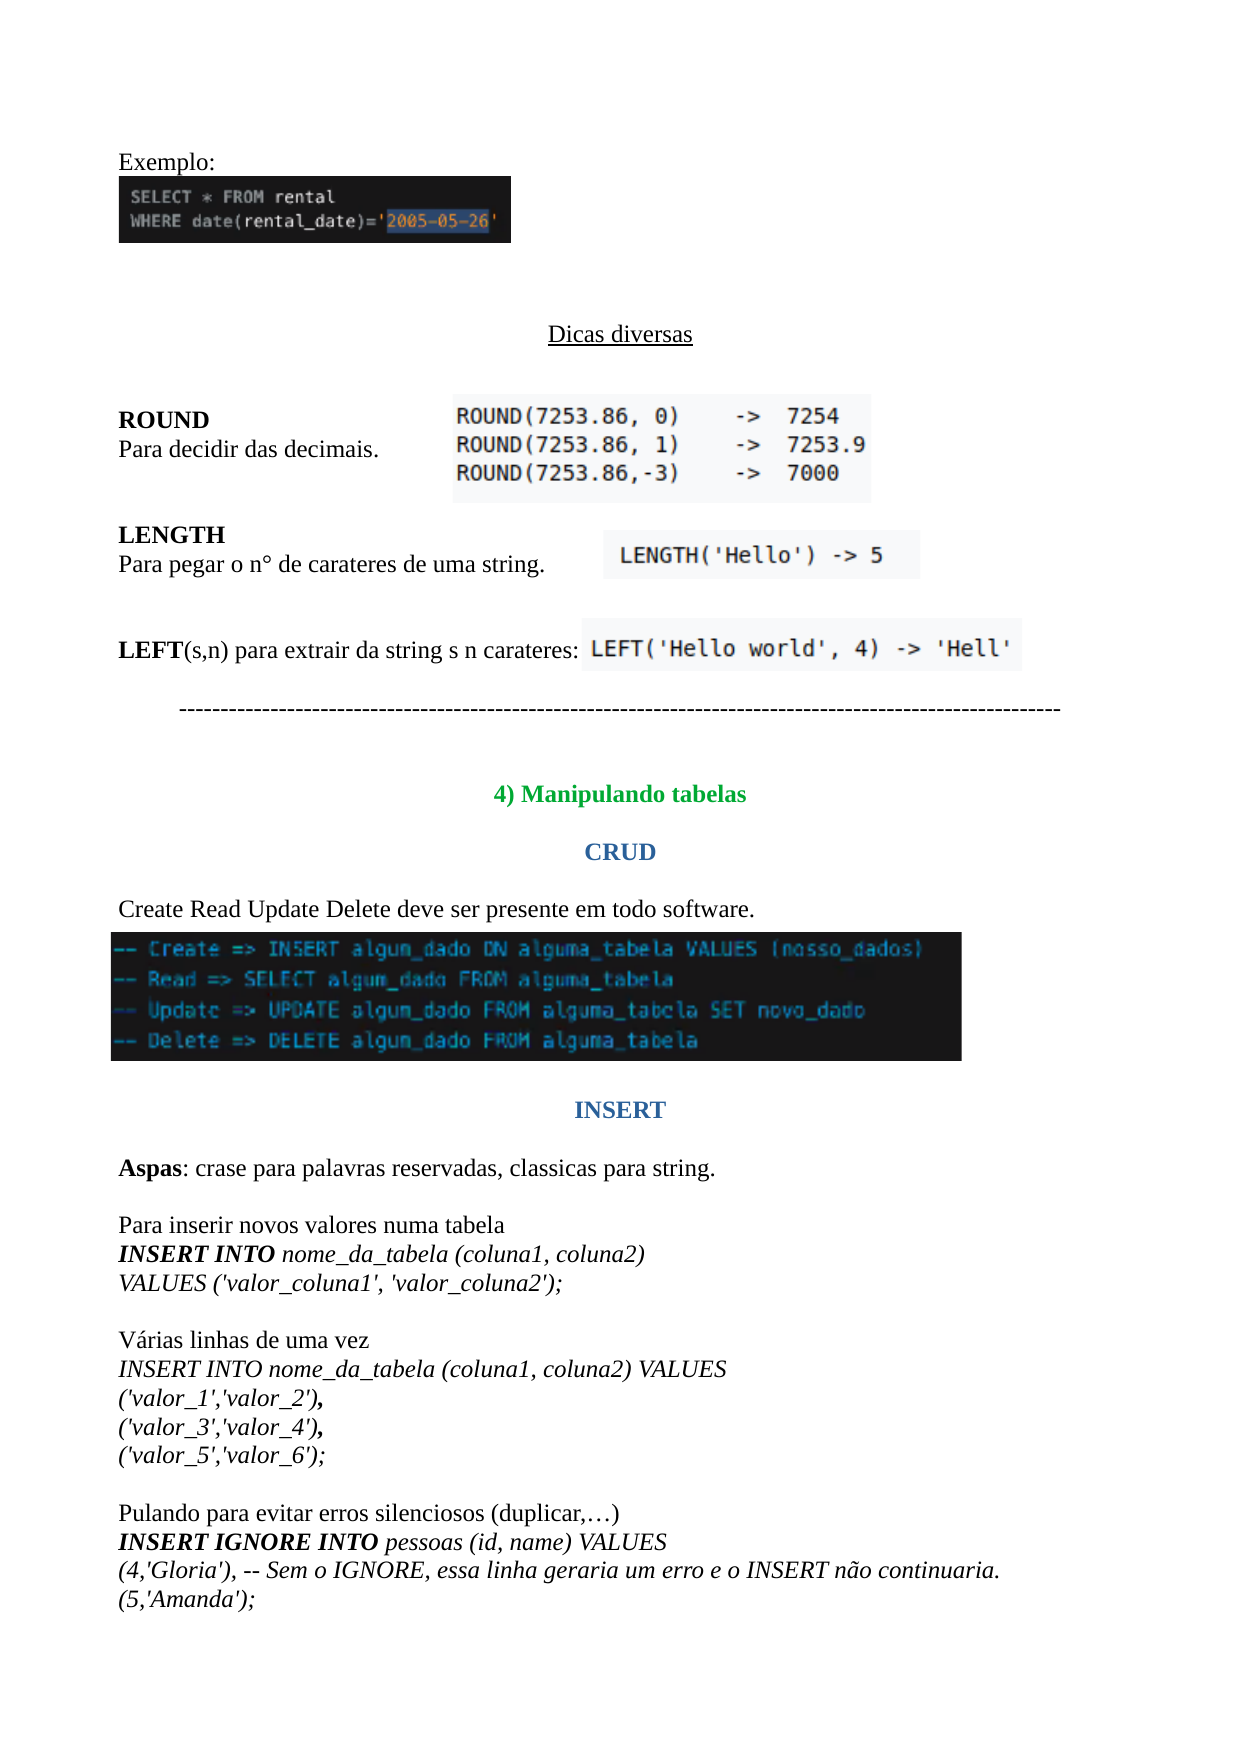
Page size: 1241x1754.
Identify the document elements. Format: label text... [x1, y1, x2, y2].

text ('valor_5','valor_6'); [118, 1441, 1122, 1469]
text [1023, 636, 1122, 664]
text Para decidir das decimais. [118, 434, 452, 463]
picture [603, 530, 921, 579]
text LENGTH [118, 521, 1122, 549]
text Para inserir novos valores numa tabela [118, 1211, 1122, 1239]
text Create Read Update Delete deve ser presente em todo software. [118, 894, 1122, 923]
picture [452, 394, 872, 503]
text [872, 406, 1122, 434]
text Várias linhas de uma vez [118, 1326, 1122, 1354]
text CRUD [118, 837, 1122, 866]
text LEFT(s,n) para extrair da string s n carateres: [118, 636, 581, 664]
text (5,'Amanda'); [118, 1584, 1122, 1613]
picture [581, 618, 1023, 671]
text Aspas: crase para palavras reservadas, classicas para string. [118, 1153, 1122, 1182]
text INSERT INTO nome_da_tabela (coluna1, coluna2) [118, 1239, 1122, 1268]
text INSERT INTO nome_da_tabela (coluna1, coluna2) VALUES [118, 1354, 1122, 1383]
text ('valor_1','valor_2'), [118, 1383, 1122, 1412]
text Exemplo: [118, 147, 1122, 176]
text ROUND [118, 406, 452, 434]
text INSERT [118, 1096, 1122, 1124]
text Pulando para evitar erros silenciosos (duplicar,…) [118, 1498, 1122, 1527]
text [921, 549, 1122, 578]
text (4,'Gloria'), -- Sem o IGNORE, essa linha geraria um erro e o INSERT não continuaria. [118, 1556, 1122, 1584]
text ---------------------------------------------------------------------------------------------------------- [118, 693, 1122, 722]
text INSERT IGNORE INTO pessoas (id, name) VALUES [118, 1527, 1122, 1556]
text Para pegar o n° de carateres de uma string. [118, 549, 603, 578]
text 4) Manipulando tabelas [118, 779, 1122, 808]
picture [118, 176, 511, 243]
text [872, 434, 1122, 463]
text Dicas diversas [118, 319, 1122, 348]
text VALUES ('valor_coluna1', 'valor_coluna2'); [118, 1268, 1122, 1297]
text ('valor_3','valor_4'), [118, 1412, 1122, 1441]
picture [110, 932, 962, 1061]
